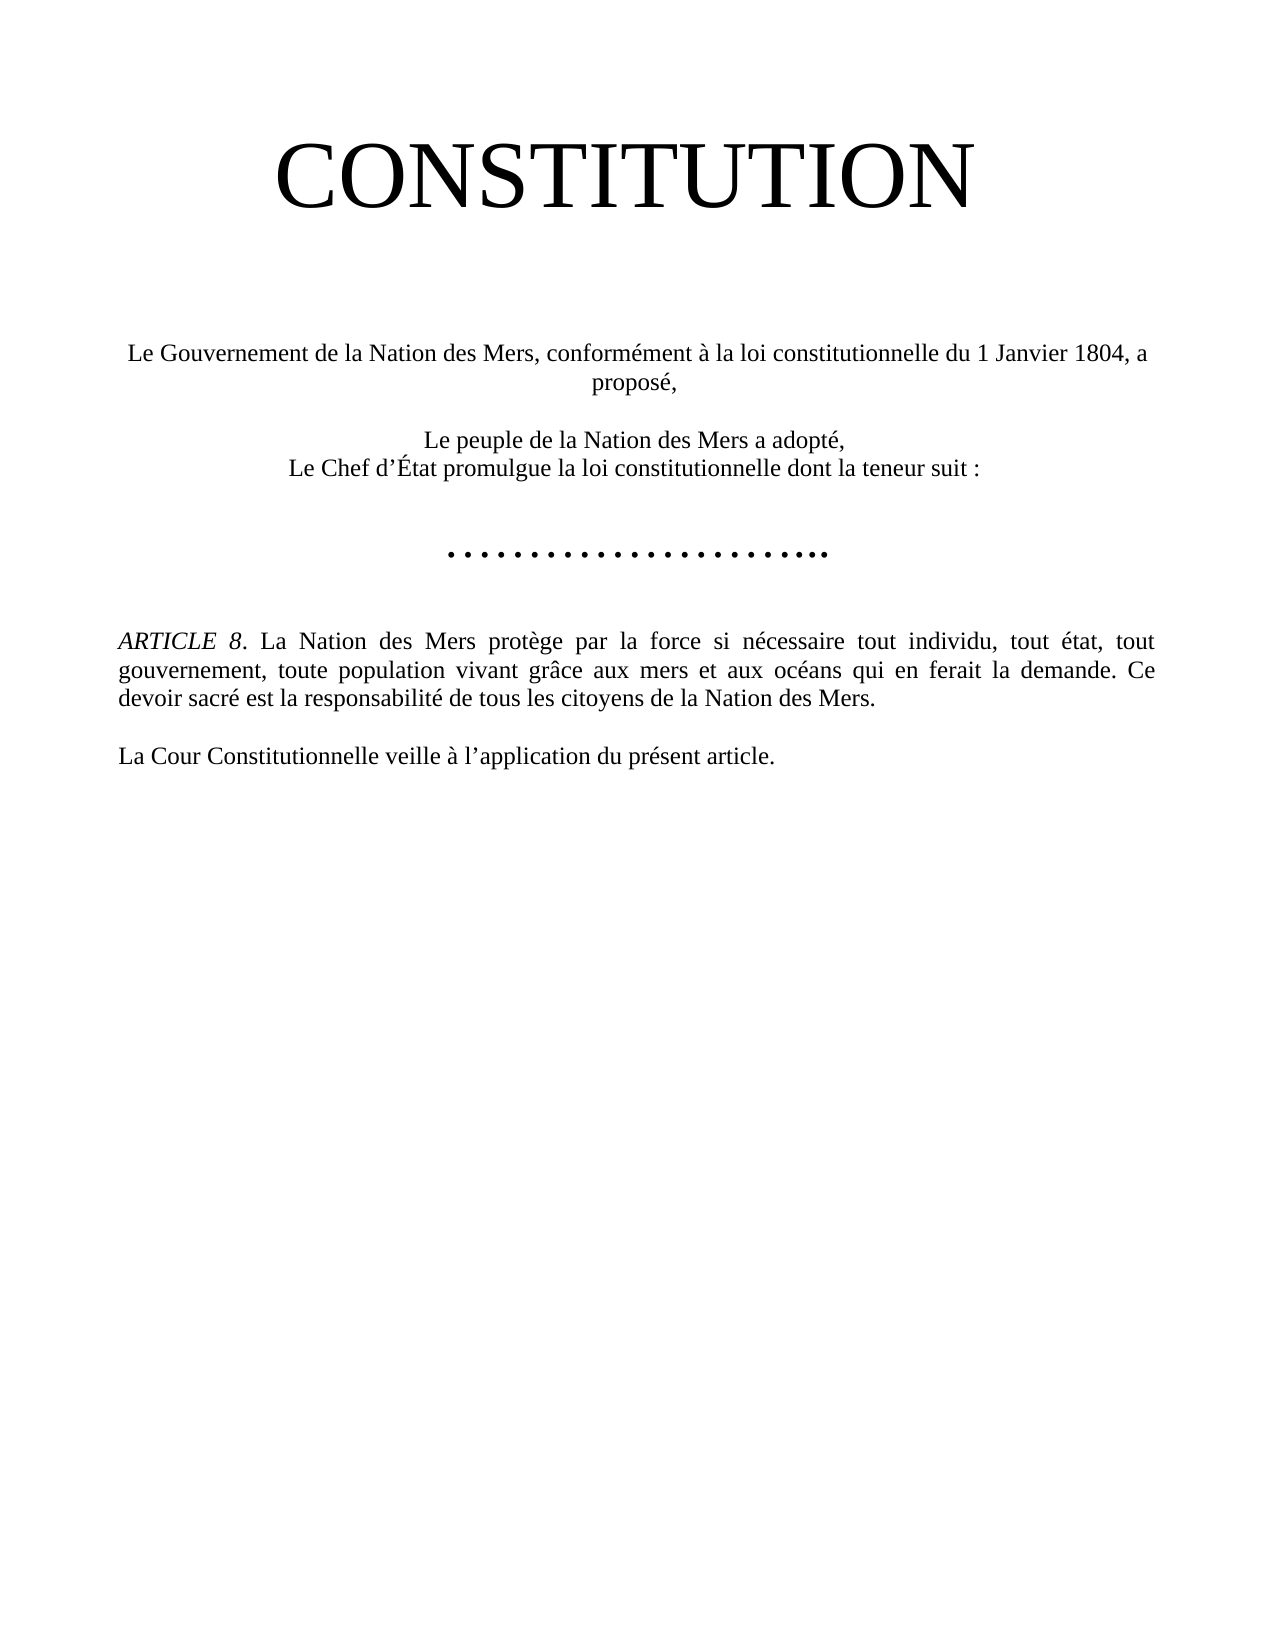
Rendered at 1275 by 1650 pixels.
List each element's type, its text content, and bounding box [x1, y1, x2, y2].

text …………………... [118, 511, 1157, 568]
text Le Gouvernement de la Nation des Mers, conformément à la loi constitutionnelle du 1 Janvier 1804, a proposé, [118, 338, 1157, 396]
text ARTICLE 8. La Nation des Mers protège par la force si nécessaire tout individu, tout état, tout gouvernement, toute population vivant grâce aux mers et aux océans qui en ferait la demande. Ce devoir sacré est la responsabilité de tous les citoyens de la Nation des Mers. [118, 626, 1157, 712]
text Le peuple de la Nation des Mers a adopté, [118, 425, 1157, 453]
text Le Chef d’État promulgue la loi constitutionnelle dont la teneur suit : [118, 453, 1157, 482]
text CONSTITUTION [118, 118, 1157, 228]
text La Cour Constitutionnelle veille à l’application du présent article. [118, 741, 1157, 770]
